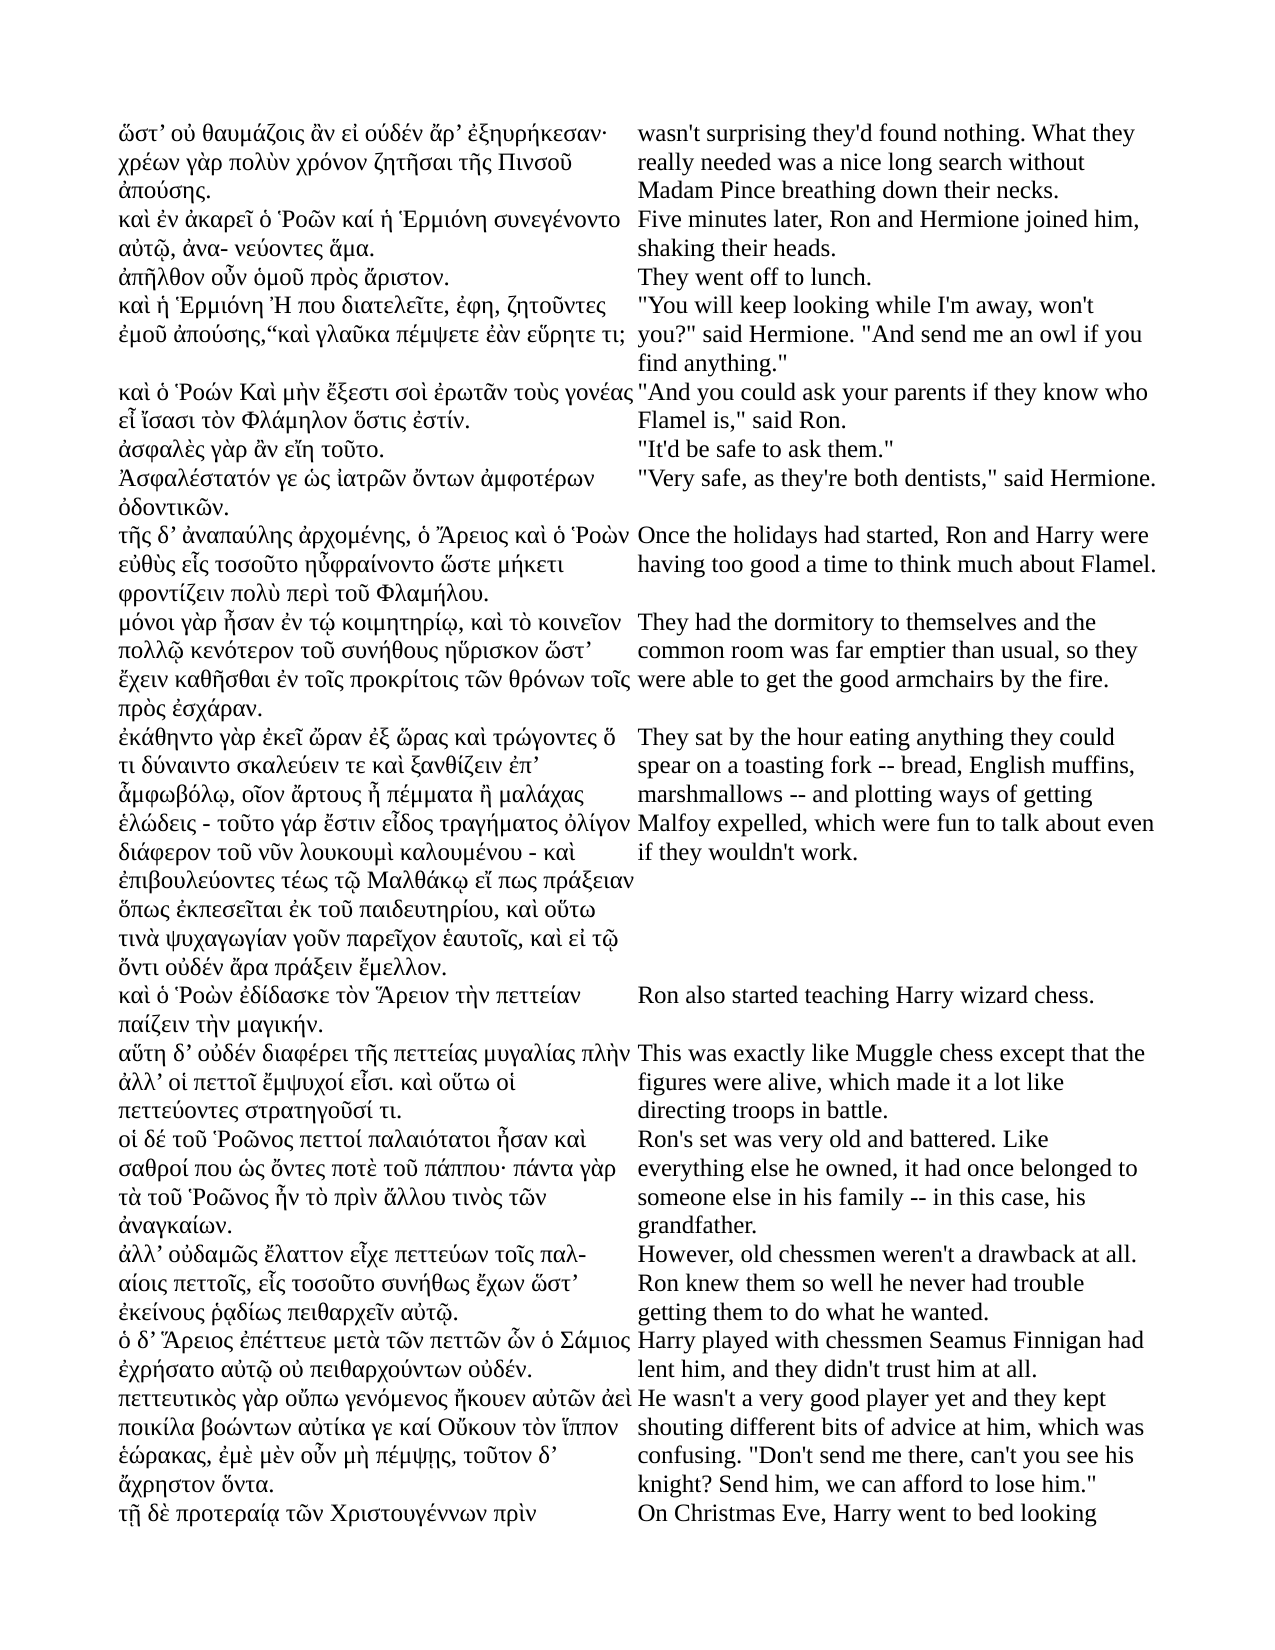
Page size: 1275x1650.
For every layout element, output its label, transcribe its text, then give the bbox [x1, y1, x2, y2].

table_cell ἐκάθηντο γὰρ ἐκεῖ ὤραν ἐξ ὥρας καὶ τρώγοντες ὅ τι δύναιντο σκαλεύειν τε καὶ ξανθίζειν ἐπ’ ἇμφωβόλῳ, οῖον ἄρτους ἦ πέμματα ἢ μαλάχας ἑλώδεις - τοῦτο γάρ ἔστιν εἶδος τραγήματος ὀλίγον διάφερον τοῦ νῦν λουκουμὶ καλουμένου - καὶ ἐπιβουλεύοντες τέως τῷ Μαλθάκῳ εἴ πως πράξειαν ὅπως ἐκπεσεῖται ἐκ τοῦ παιδευτηρίου, καὶ οὕτω τινὰ ψυχαγωγίαν γοῦν παρεῖχον ἑαυτοῖς, καὶ εἰ τῷ ὄντι οὐδέν ἄρα πράξειν ἔμελλον. [118, 722, 637, 981]
table_cell "And you could ask your parents if they know who Flamel is," said Ron. [637, 377, 1157, 434]
table_cell On Christmas Eve, Harry went to bed looking [637, 1498, 1157, 1527]
table_cell They had the dormitory to themselves and the common room was far emptier than usual, so they were able to get the good armchairs by the fire. [637, 607, 1157, 722]
table_cell ἀσφαλὲς γὰρ ἂν εἴη τοῦτο. [118, 434, 637, 463]
table_cell ἀπῆλθον οὖν ὁμοῦ πρὸς ἄριστον. [118, 262, 637, 291]
table_cell wasn't surprising they'd found nothing. What they really needed was a nice long search without Madam Pince breathing down their necks. [637, 118, 1157, 204]
table_cell "Very safe, as they're both dentists," said Hermione. [637, 463, 1157, 521]
table_cell καὶ ὁ Ῥοών Καὶ μὴν ἔξεστι σοὶ ἐρωτᾶν τοὺς γονέας εἶ ἴσασι τὸν Φλάμηλον ὅστις ἐστίν. [118, 377, 637, 434]
table_cell τῇ δὲ προτεραίᾳ τῶν Χριστουγέννων πρὶν [118, 1498, 637, 1527]
table_cell μόνοι γὰρ ἦσαν ἐν τῴ κοιμητηρίῳ, καὶ τὸ κοινεῖον πολλῷ κενότερον τοῦ συνήθους ηὕρισκον ὥστ’ ἔχειν καθῆσθαι ἐν τοῖς προκρίτοις τῶν θρόνων τοῖς πρὸς ἐσχάραν. [118, 607, 637, 722]
table_cell πεττευτικὸς γὰρ οὔπω γενόμενος ἤκουεν αὐτῶν ἀεὶ ποικίλα βοώντων αὐτίκα γε καί Οὔκουν τὸν ἵππον ἑώρακας, ἐμὲ μὲν οὖν μὴ πέμψῃς, τοῦτον δ’ ἄχρηστον ὅντα. [118, 1383, 637, 1498]
table_cell καὶ ἡ Ἑρμιόνη Ἠ που διατελεῖτε, ἐφη, ζητοῦντες ἐμοῦ ἀπούσης,“καὶ γλαῦκα πέμψετε ἐὰν εὕρητε τι; [118, 291, 637, 377]
table_cell οἱ δέ τοῦ Ῥοῶνος πεττοί παλαιότατοι ἦσαν καὶ σαθροί που ὡς ὄντες ποτὲ τοῦ πάππου· πάντα γὰρ τὰ τοῦ Ῥοῶνος ἦν τὸ πρὶν ἄλλου τινὸς τῶν ἀναγκαίων. [118, 1124, 637, 1239]
table_cell ὥστ’ οὐ θαυμάζοις ἂν εἰ ούδέν ἄρ’ ἐξηυρήκεσαν· χρέων γὰρ πολὺν χρόνον ζητῆσαι τῆς Πινσοῦ ἀπούσης. [118, 118, 637, 204]
table_cell Once the holidays had started, Ron and Harry were having too good a time to think much about Flamel. [637, 521, 1157, 607]
table_cell ἀλλ’ οὐδαμῶς ἔλαττον εἶχε πεττεύων τοῖς παλ- αίοις πεττοῖς, εἷς τοσοῦτο συνήθως ἔχων ὥστ’ ἐκείνους ῥᾳδίως πειθαρχεῖν αὐτῷ. [118, 1239, 637, 1326]
table_cell καὶ ὁ Ῥοὼν ἐδίδασκε τὸν Ἅρειον τὴν πεττείαν παίζειν τὴν μαγικήν. [118, 981, 637, 1038]
table_cell καὶ ἐν ἀκαρεῖ ὁ Ῥοῶν καί ἡ Ἑρμιόνη συνεγένοντο αὐτῷ, ἀνα- νεύοντες ἅμα. [118, 204, 637, 262]
table_cell However, old chessmen weren't a drawback at all. Ron knew them so well he never had trouble getting them to do what he wanted. [637, 1239, 1157, 1326]
table_cell They sat by the hour eating anything they could spear on a toasting fork -- bread, English muffins, marshmallows -- and plotting ways of getting Malfoy expelled, which were fun to talk about even if they wouldn't work. [637, 722, 1157, 981]
table_cell Harry played with chessmen Seamus Finnigan had lent him, and they didn't trust him at all. [637, 1326, 1157, 1383]
table_cell αὕτη δ’ οὐδέν διαφέρει τῆς πεττείας μυγαλίας πλὴν ἀλλ’ οἱ πεττοῖ ἔμψυχοί εἶσι. καὶ οὕτω οἱ πεττεύοντες στρατηγοῦσί τι. [118, 1038, 637, 1124]
table_cell Ron's set was very old and battered. Like everything else he owned, it had once belonged to someone else in his family -- in this case, his grandfather. [637, 1124, 1157, 1239]
table_cell They went off to lunch. [637, 262, 1157, 291]
table_cell "You will keep looking while I'm away, won't you?" said Hermione. "And send me an owl if you find anything." [637, 291, 1157, 377]
table_cell He wasn't a very good player yet and they kept shouting different bits of advice at him, which was confusing. "Don't send me there, can't you see his knight? Send him, we can afford to lose him." [637, 1383, 1157, 1498]
table_cell Ron also started teaching Harry wizard chess. [637, 981, 1157, 1038]
table_cell Five minutes later, Ron and Hermione joined him, shaking their heads. [637, 204, 1157, 262]
table_cell This was exactly like Muggle chess except that the figures were alive, which made it a lot like directing troops in battle. [637, 1038, 1157, 1124]
table_cell "It'd be safe to ask them." [637, 434, 1157, 463]
table_cell Ἀσφαλέστατόν γε ὡς ἰατρῶν ὄντων ἀμφοτέρων ὀδοντικῶν. [118, 463, 637, 521]
table_cell ὁ δ’ Ἅρειος ἐπέττευε μετὰ τῶν πεττῶν ὧν ὁ Σάμιος ἐχρήσατο αὐτῷ οὐ πειθαρχούντων οὐδέν. [118, 1326, 637, 1383]
table_cell τῆς δ’ ἀναπαύλης ἀρχομένης, ὁ Ἄρειος καὶ ὁ Ῥοὼν εὐθὺς εἷς τοσοῦτο ηὖφραίνοντο ὥστε μήκετι φροντίζειν πολὺ περὶ τοῦ Φλαμήλου. [118, 521, 637, 607]
